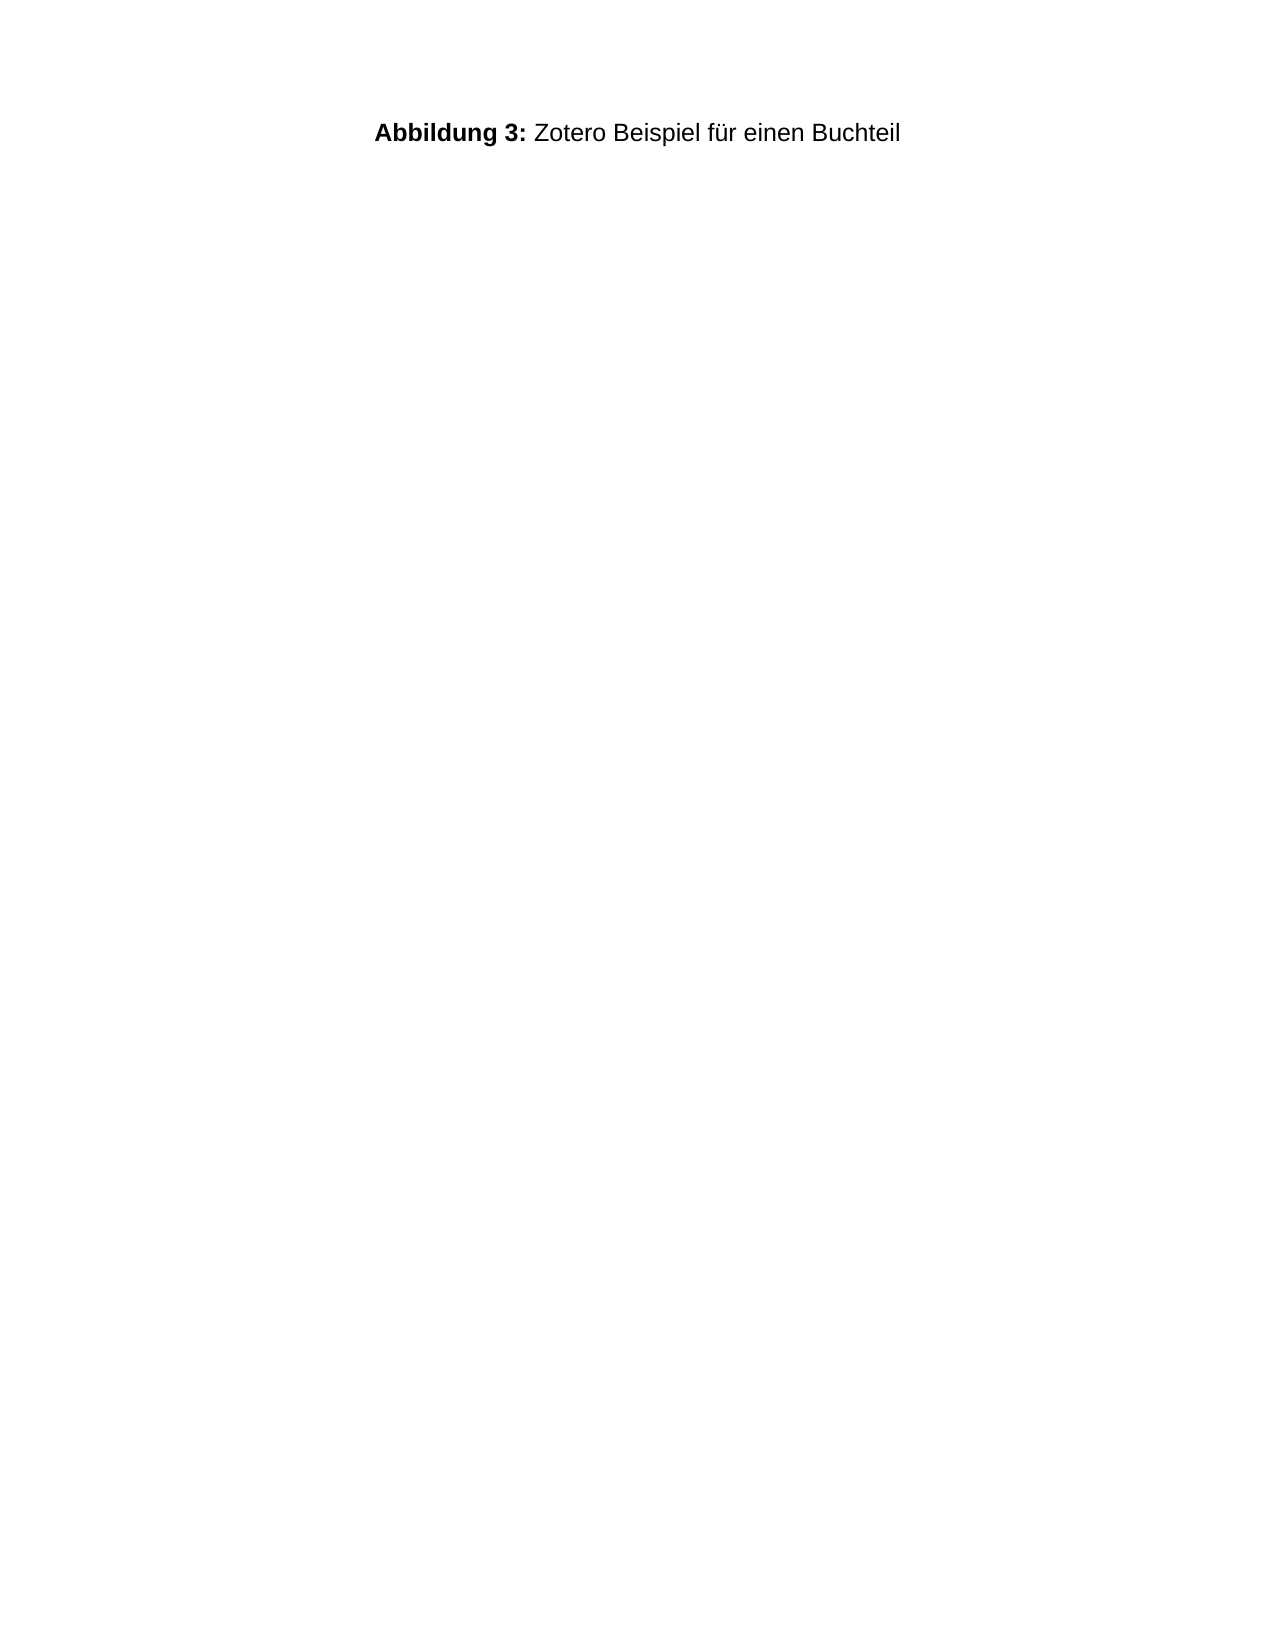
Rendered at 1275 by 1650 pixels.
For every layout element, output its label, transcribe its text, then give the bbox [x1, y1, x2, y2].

text Abbildung 3: Zotero Beispiel für einen Buchteil [118, 118, 1157, 147]
